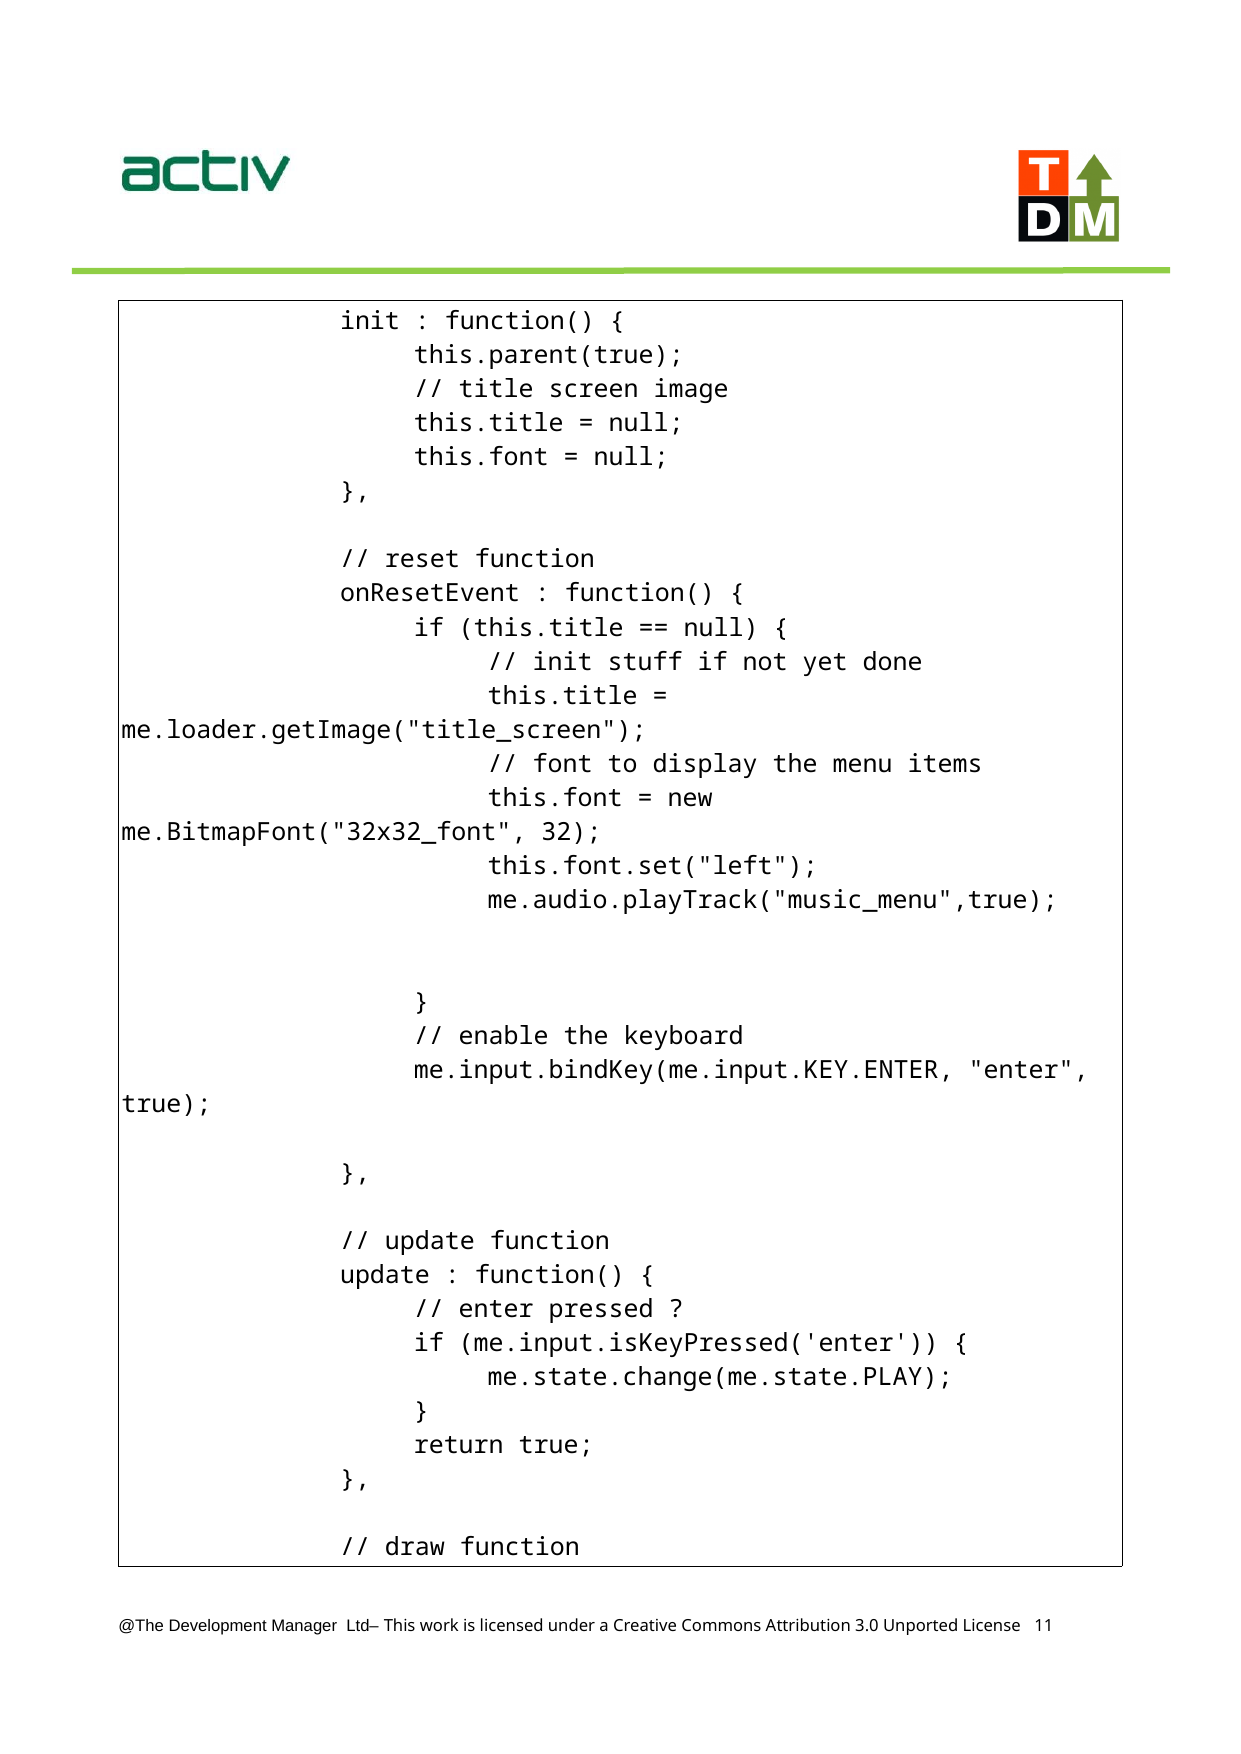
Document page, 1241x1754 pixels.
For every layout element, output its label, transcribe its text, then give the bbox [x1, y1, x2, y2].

text init : function() { [119, 301, 1122, 334]
text me.audio.playTrack("music_menu",true); [119, 879, 1122, 916]
text } [119, 981, 1122, 1015]
text update : function() { [119, 1253, 1122, 1287]
text // update function [119, 1219, 1122, 1253]
text // enter pressed ? [119, 1287, 1122, 1321]
text this.title = me.loader.getImage("title_screen"); [119, 674, 1122, 742]
text me.input.bindKey(me.input.KEY.ENTER, "enter", true); [119, 1049, 1122, 1120]
text this.parent(true); [119, 334, 1122, 368]
text if (me.input.isKeyPressed('enter')) { [119, 1321, 1122, 1356]
picture [119, 148, 397, 196]
text this.font.set("left"); [119, 844, 1122, 879]
text }, [119, 470, 1122, 507]
text } [119, 1389, 1122, 1424]
text this.font = new me.BitmapFont("32x32_font", 32); [119, 776, 1122, 844]
text onResetEvent : function() { [119, 572, 1122, 606]
text this.title = null; [119, 402, 1122, 436]
text }, [119, 1151, 1122, 1188]
text return true; [119, 1424, 1122, 1458]
text // enable the keyboard [119, 1015, 1122, 1049]
text // init stuff if not yet done [119, 640, 1122, 674]
text // draw function [119, 1526, 1122, 1566]
text // font to display the menu items [119, 742, 1122, 776]
text me.state.change(me.state.PLAY); [119, 1356, 1122, 1389]
text if (this.title == null) { [119, 606, 1122, 640]
text }, [119, 1458, 1122, 1495]
picture [1016, 148, 1121, 242]
text // reset function [119, 538, 1122, 572]
text // title screen image [119, 368, 1122, 402]
text this.font = null; [119, 436, 1122, 470]
